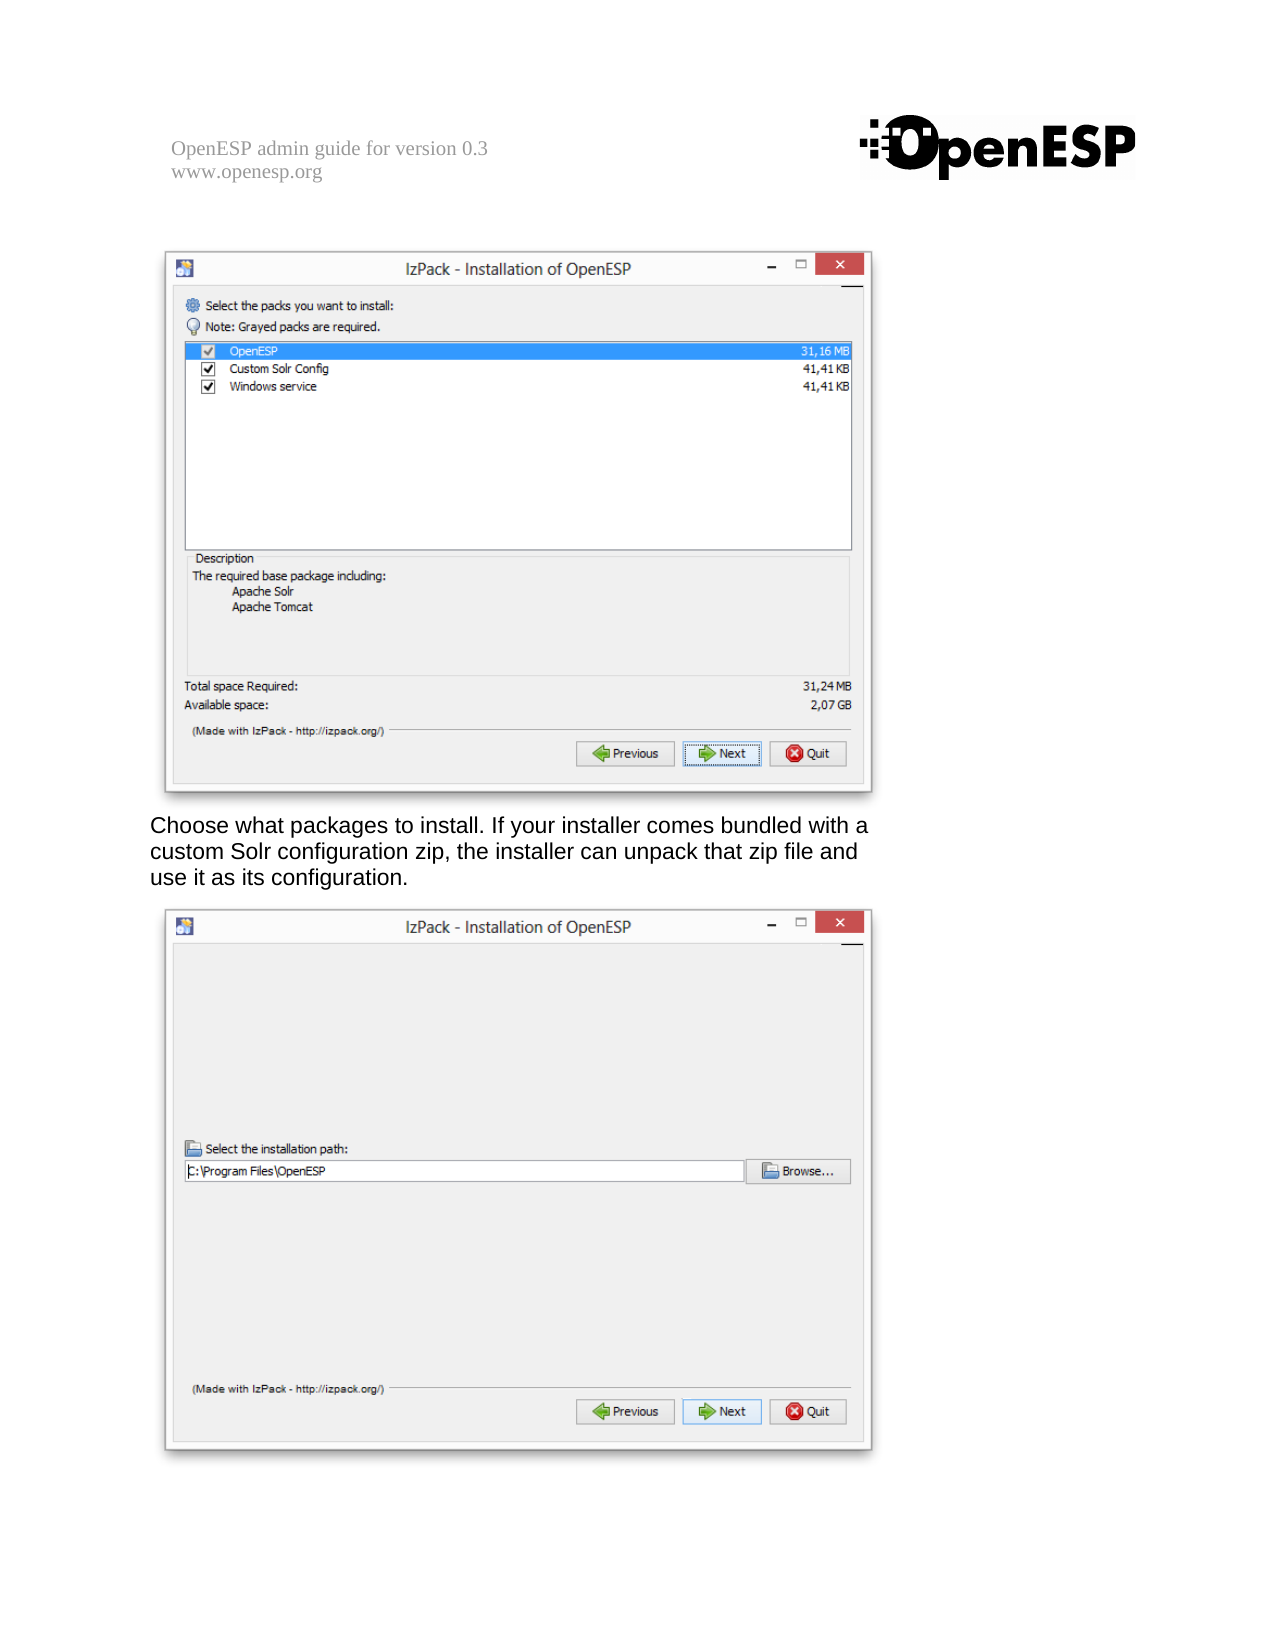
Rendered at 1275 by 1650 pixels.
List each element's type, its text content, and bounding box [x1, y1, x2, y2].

table_cell Choose what packages to install. If your installer comes bundled with a custom Solr configuration zip, the installer can unpack that zip file and use it as its configuration. [150, 814, 886, 901]
table_cell [150, 1472, 886, 1509]
picture [150, 901, 887, 1472]
picture [150, 243, 887, 814]
picture [859, 115, 1136, 180]
